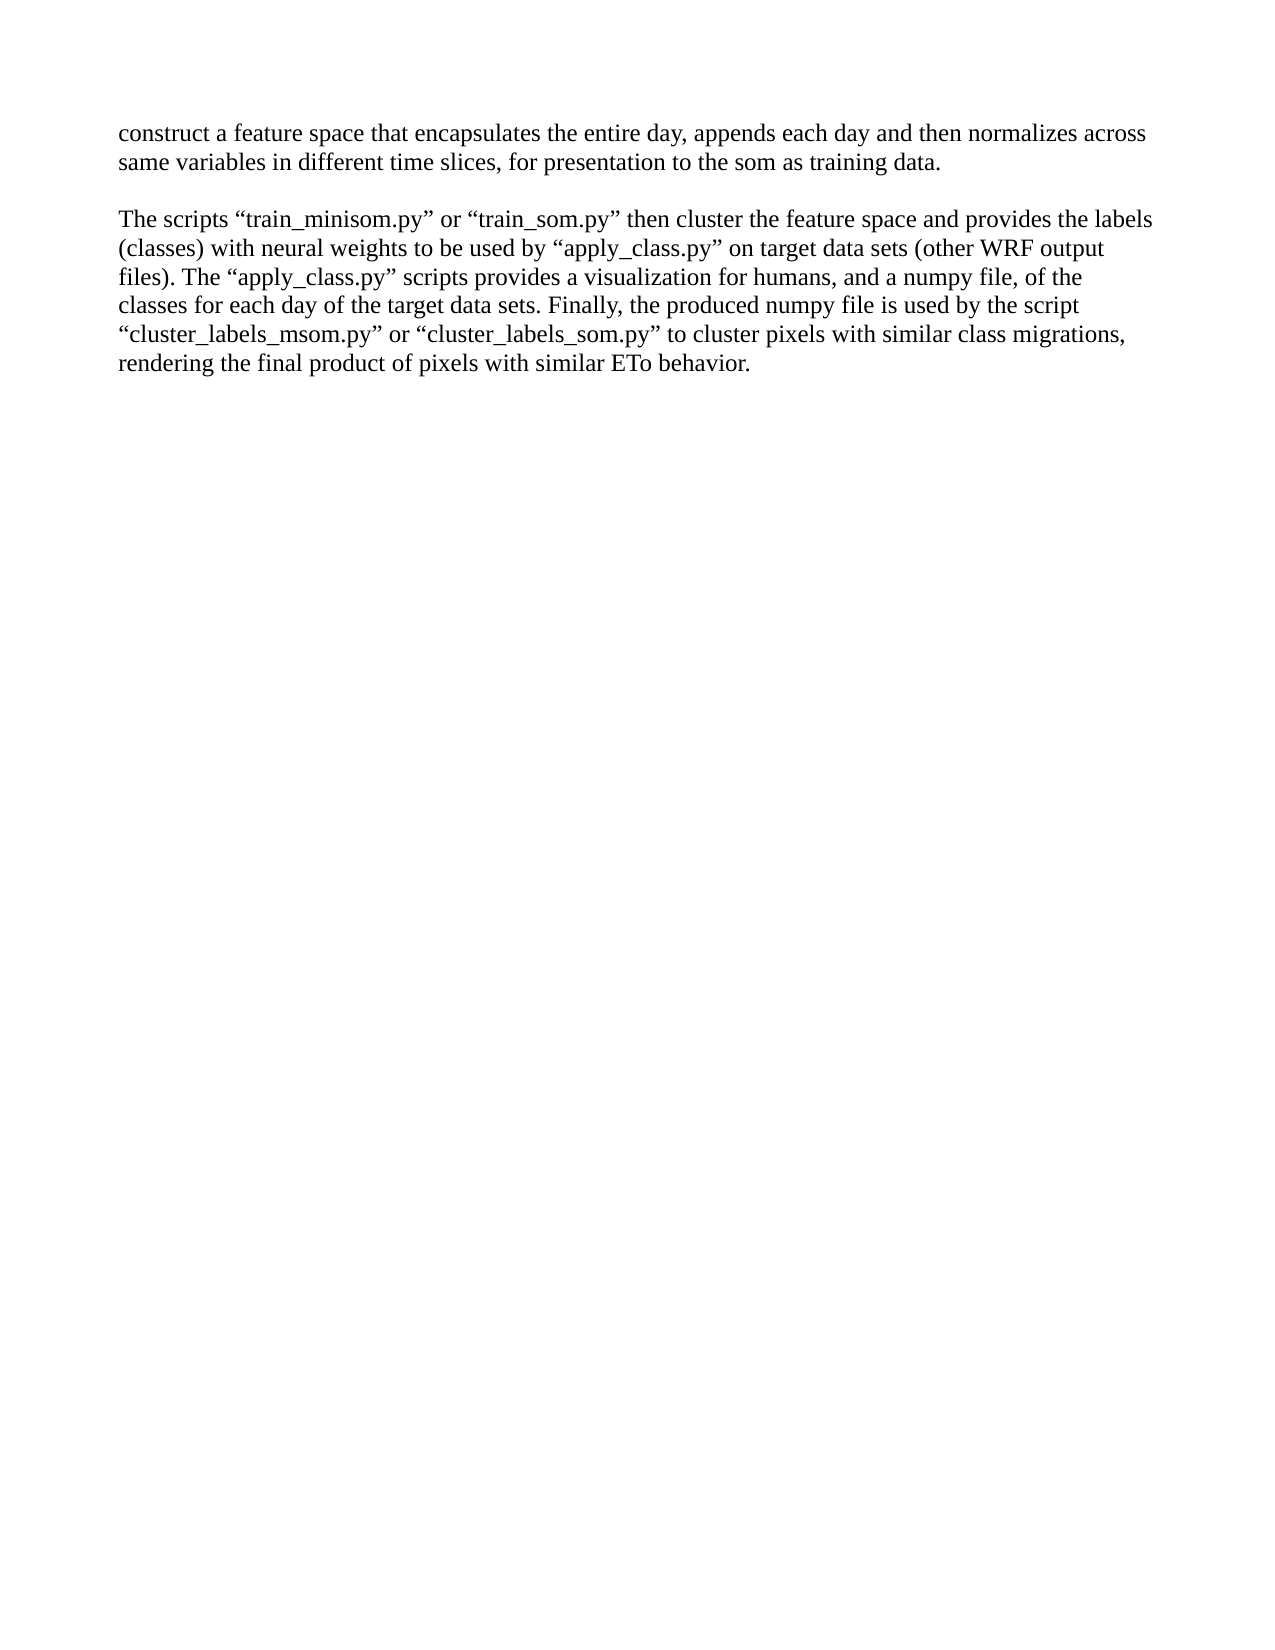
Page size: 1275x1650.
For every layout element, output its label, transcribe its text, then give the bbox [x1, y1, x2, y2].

text The scripts “train_minisom.py” or “train_som.py” then cluster the feature space and provides the labels (classes) with neural weights to be used by “apply_class.py” on target data sets (other WRF output files). The “apply_class.py” scripts provides a visualization for humans, and a numpy file, of the classes for each day of the target data sets. Finally, the produced numpy file is used by the script “cluster_labels_msom.py” or “cluster_labels_som.py” to cluster pixels with similar class migrations, rendering the final product of pixels with similar ETo behavior. [118, 204, 1157, 377]
text construct a feature space that encapsulates the entire day, appends each day and then normalizes across same variables in different time slices, for presentation to the som as training data. [118, 118, 1157, 176]
